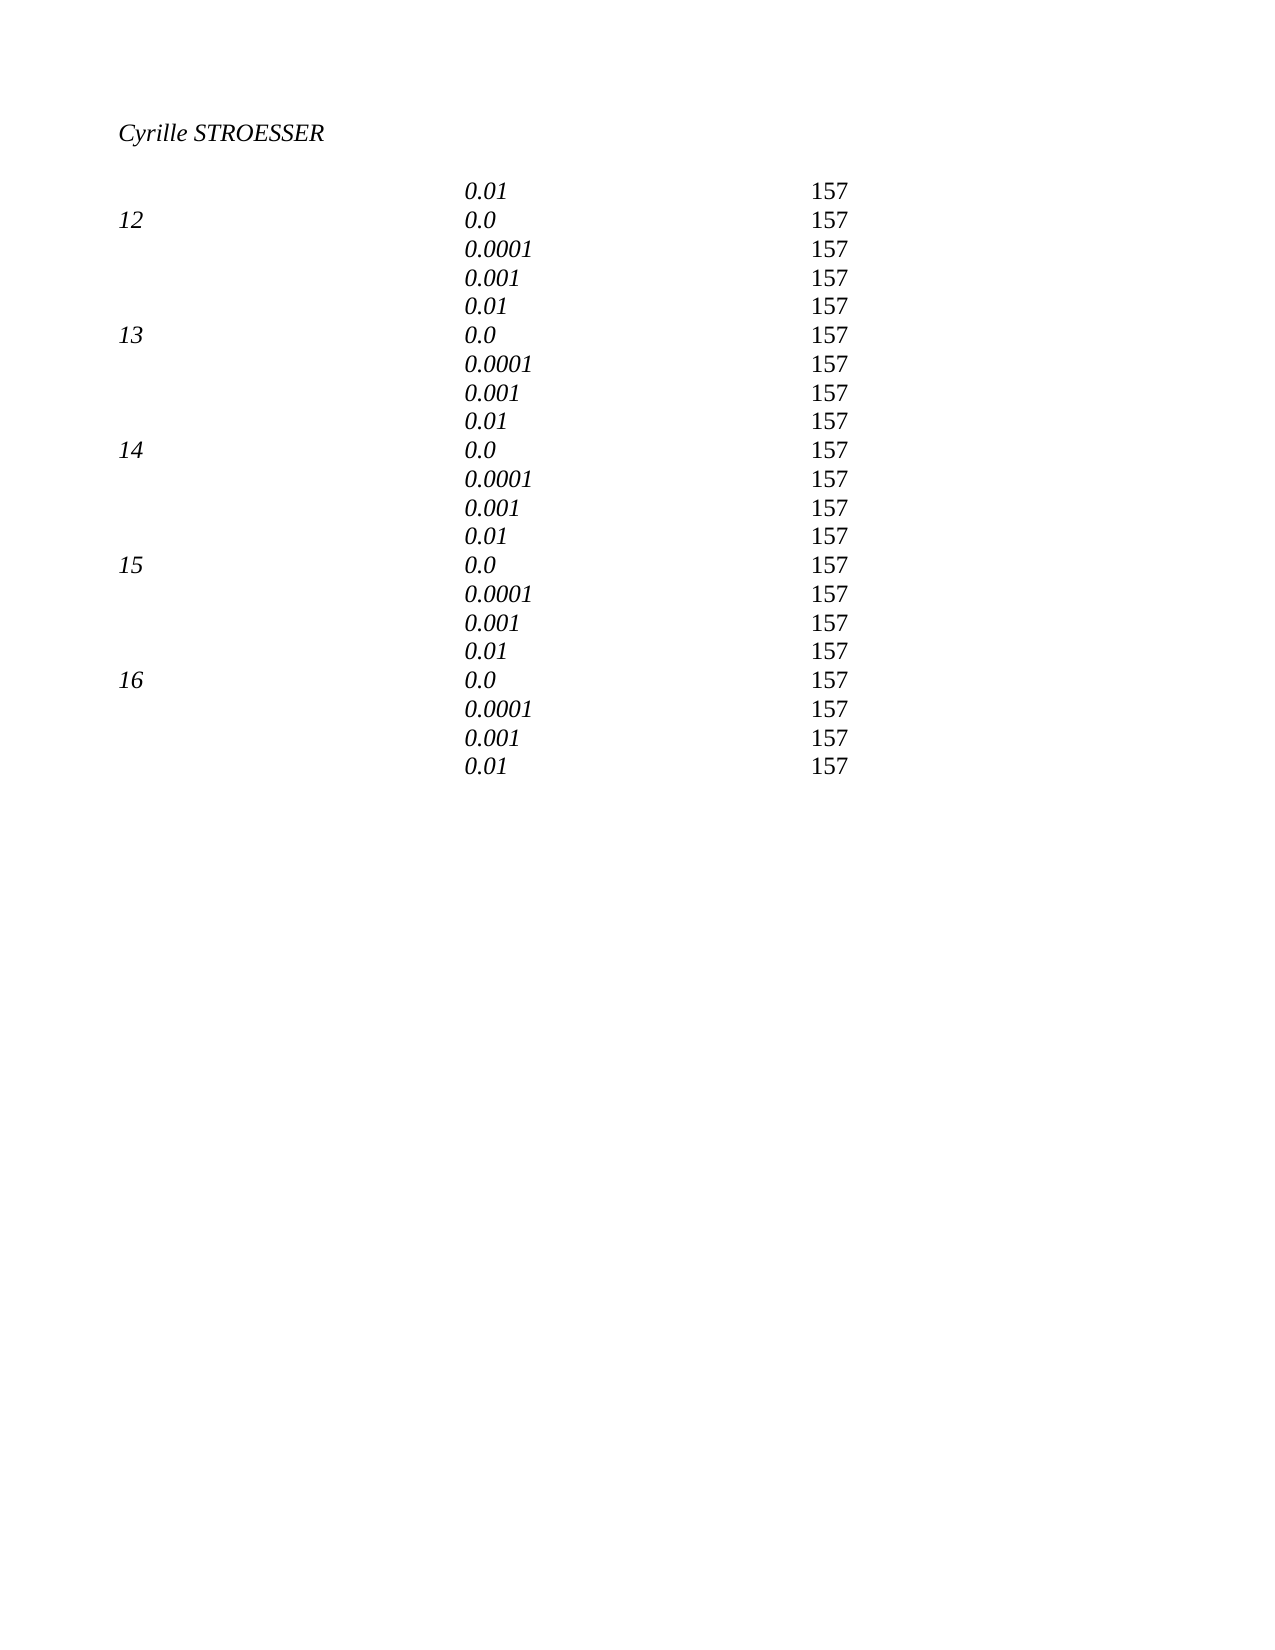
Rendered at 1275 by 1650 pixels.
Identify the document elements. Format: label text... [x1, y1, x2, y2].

table_cell 157 [811, 378, 1157, 406]
table_cell 157 [811, 493, 1157, 521]
table_cell 0.0 [464, 550, 811, 579]
table_cell 157 [811, 550, 1157, 579]
table_cell 157 [811, 723, 1157, 751]
table_cell 0.0001 [464, 694, 811, 723]
table_cell [118, 349, 464, 378]
table_cell 157 [811, 349, 1157, 378]
table_cell 0.0 [464, 665, 811, 694]
table_cell 0.01 [464, 751, 811, 780]
table_cell 15 [118, 550, 464, 579]
table_cell 0.0001 [464, 579, 811, 608]
table_cell 0.0 [464, 320, 811, 349]
table_cell 0.0 [464, 205, 811, 234]
table_cell 157 [811, 291, 1157, 320]
table_cell 157 [811, 665, 1157, 694]
table_cell 157 [811, 464, 1157, 493]
table_cell 0.01 [464, 291, 811, 320]
table_cell 0.001 [464, 493, 811, 521]
table_cell 0.0001 [464, 349, 811, 378]
table_cell 0.001 [464, 263, 811, 291]
table_cell [118, 608, 464, 636]
table_cell [118, 291, 464, 320]
table_cell [118, 751, 464, 780]
table_cell 157 [811, 263, 1157, 291]
table_cell 157 [811, 406, 1157, 435]
table_cell 157 [811, 234, 1157, 263]
table_cell [118, 234, 464, 263]
table_cell 157 [811, 205, 1157, 234]
table_cell 0.001 [464, 723, 811, 751]
table_cell [118, 694, 464, 723]
table_cell 157 [811, 608, 1157, 636]
table_cell 0.001 [464, 378, 811, 406]
table_cell 13 [118, 320, 464, 349]
table_cell [118, 263, 464, 291]
table_cell 0.0 [464, 435, 811, 464]
table_cell 0.0001 [464, 464, 811, 493]
table_cell [118, 176, 464, 205]
table_cell 0.01 [464, 636, 811, 665]
table_cell 157 [811, 694, 1157, 723]
table_cell 157 [811, 751, 1157, 780]
table_cell [118, 579, 464, 608]
table_cell [118, 521, 464, 550]
table_cell 157 [811, 579, 1157, 608]
table_cell 157 [811, 320, 1157, 349]
table_cell 0.01 [464, 406, 811, 435]
table_cell 157 [811, 435, 1157, 464]
table_cell [118, 493, 464, 521]
table_cell 12 [118, 205, 464, 234]
table_cell 157 [811, 636, 1157, 665]
table_cell 0.01 [464, 521, 811, 550]
table_cell [118, 378, 464, 406]
table_cell 0.0001 [464, 234, 811, 263]
table_cell 157 [811, 521, 1157, 550]
table_cell 0.01 [464, 176, 811, 205]
table_cell 14 [118, 435, 464, 464]
table_cell [118, 723, 464, 751]
table_cell [118, 464, 464, 493]
table_cell 157 [811, 176, 1157, 205]
table_cell [118, 406, 464, 435]
table_cell 0.001 [464, 608, 811, 636]
table_cell [118, 636, 464, 665]
table_cell 16 [118, 665, 464, 694]
